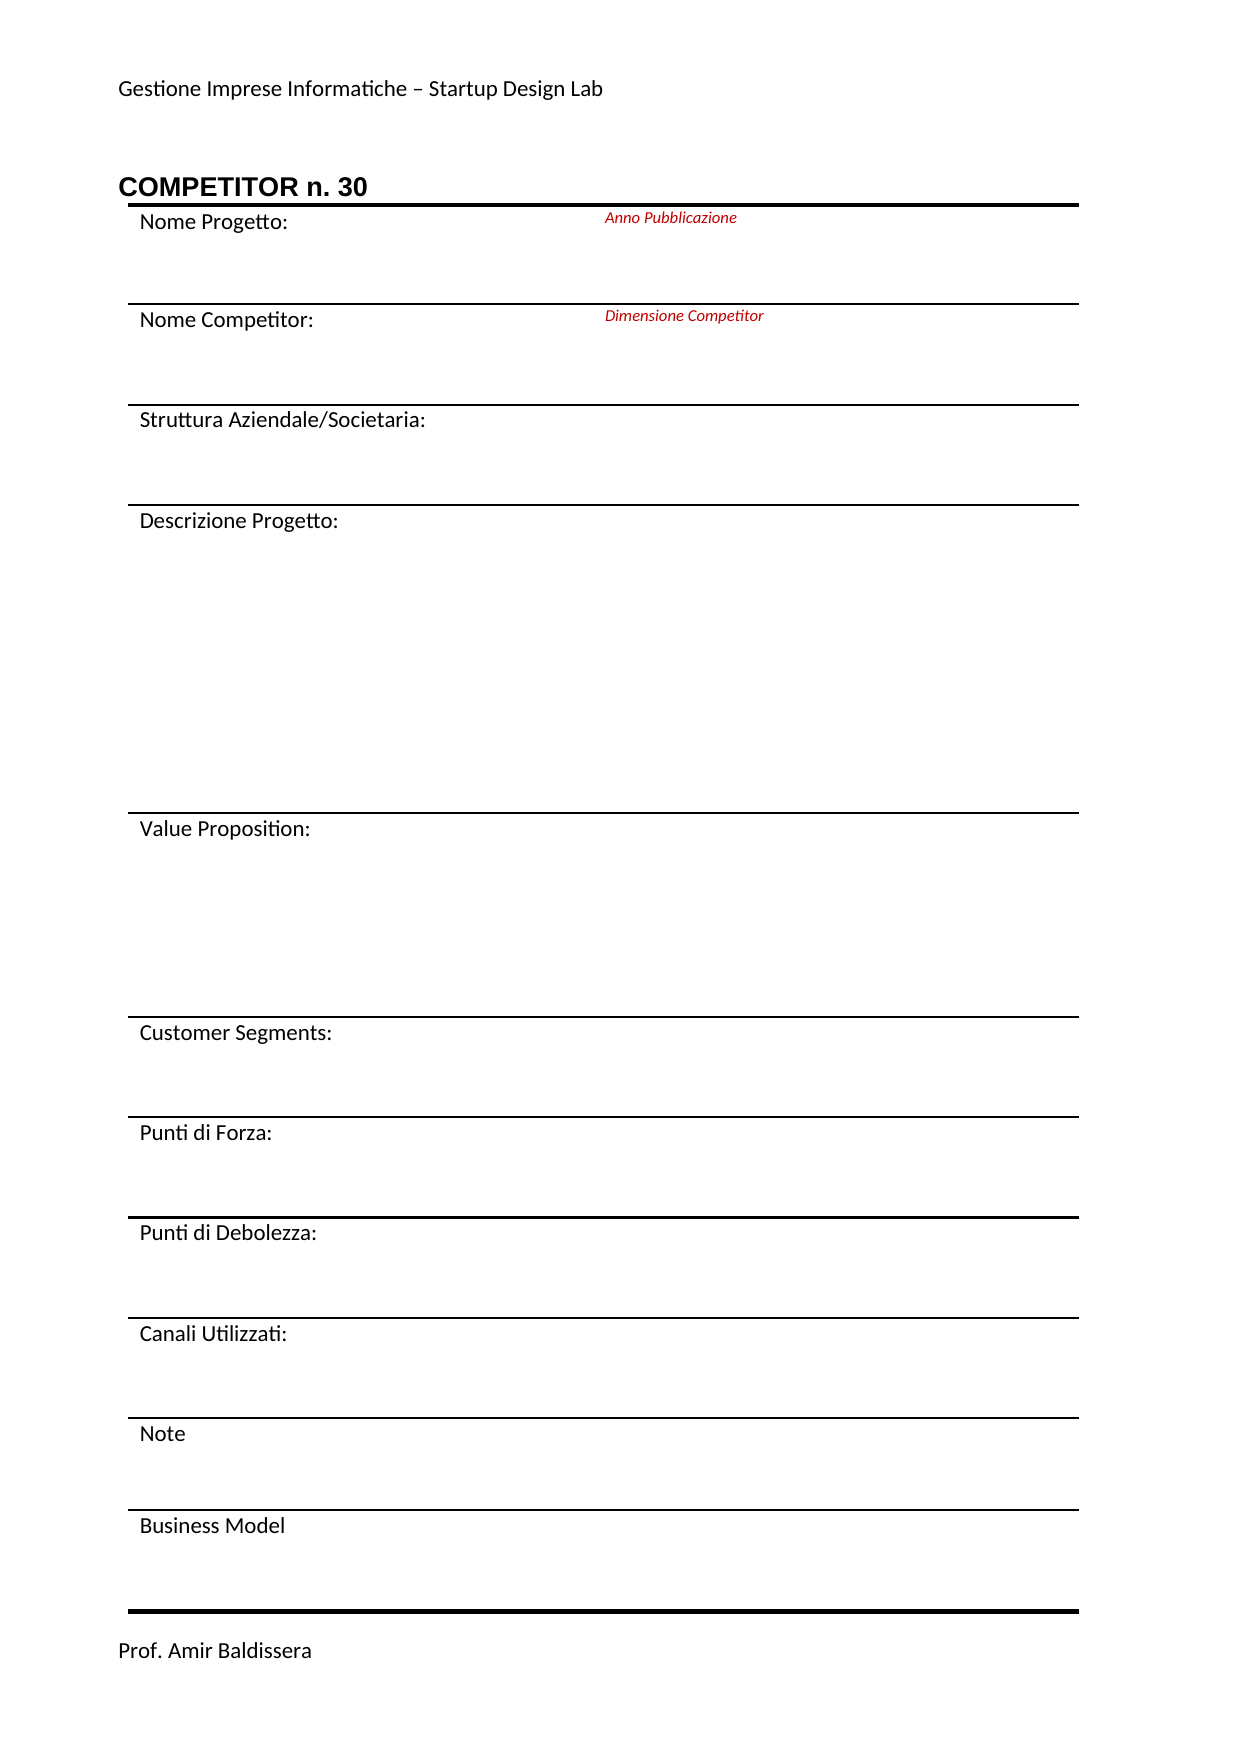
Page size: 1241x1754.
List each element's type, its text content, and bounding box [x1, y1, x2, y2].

table_cell Note [128, 1419, 1078, 1509]
table_cell Canali Utilizzati: [128, 1319, 1078, 1417]
table_cell Descrizione Progetto: [128, 506, 1078, 812]
table_header Nome Progetto: [128, 207, 593, 303]
table_cell Dimensione Competitor [594, 305, 1078, 403]
table_cell Struttura Aziendale/Societaria: [128, 406, 1078, 504]
table_cell Punti di Forza: [128, 1118, 1078, 1216]
table_header Anno Pubblicazione [594, 207, 1078, 303]
table_cell Nome Competitor: [128, 305, 593, 403]
subtitle COMPETITOR n. 30 [118, 171, 1122, 203]
table_cell Value Proposition: [128, 814, 1078, 1016]
table_cell Customer Segments: [128, 1018, 1078, 1116]
table_cell Punti di Debolezza: [128, 1219, 1078, 1317]
table_cell Business Model [128, 1511, 1078, 1609]
